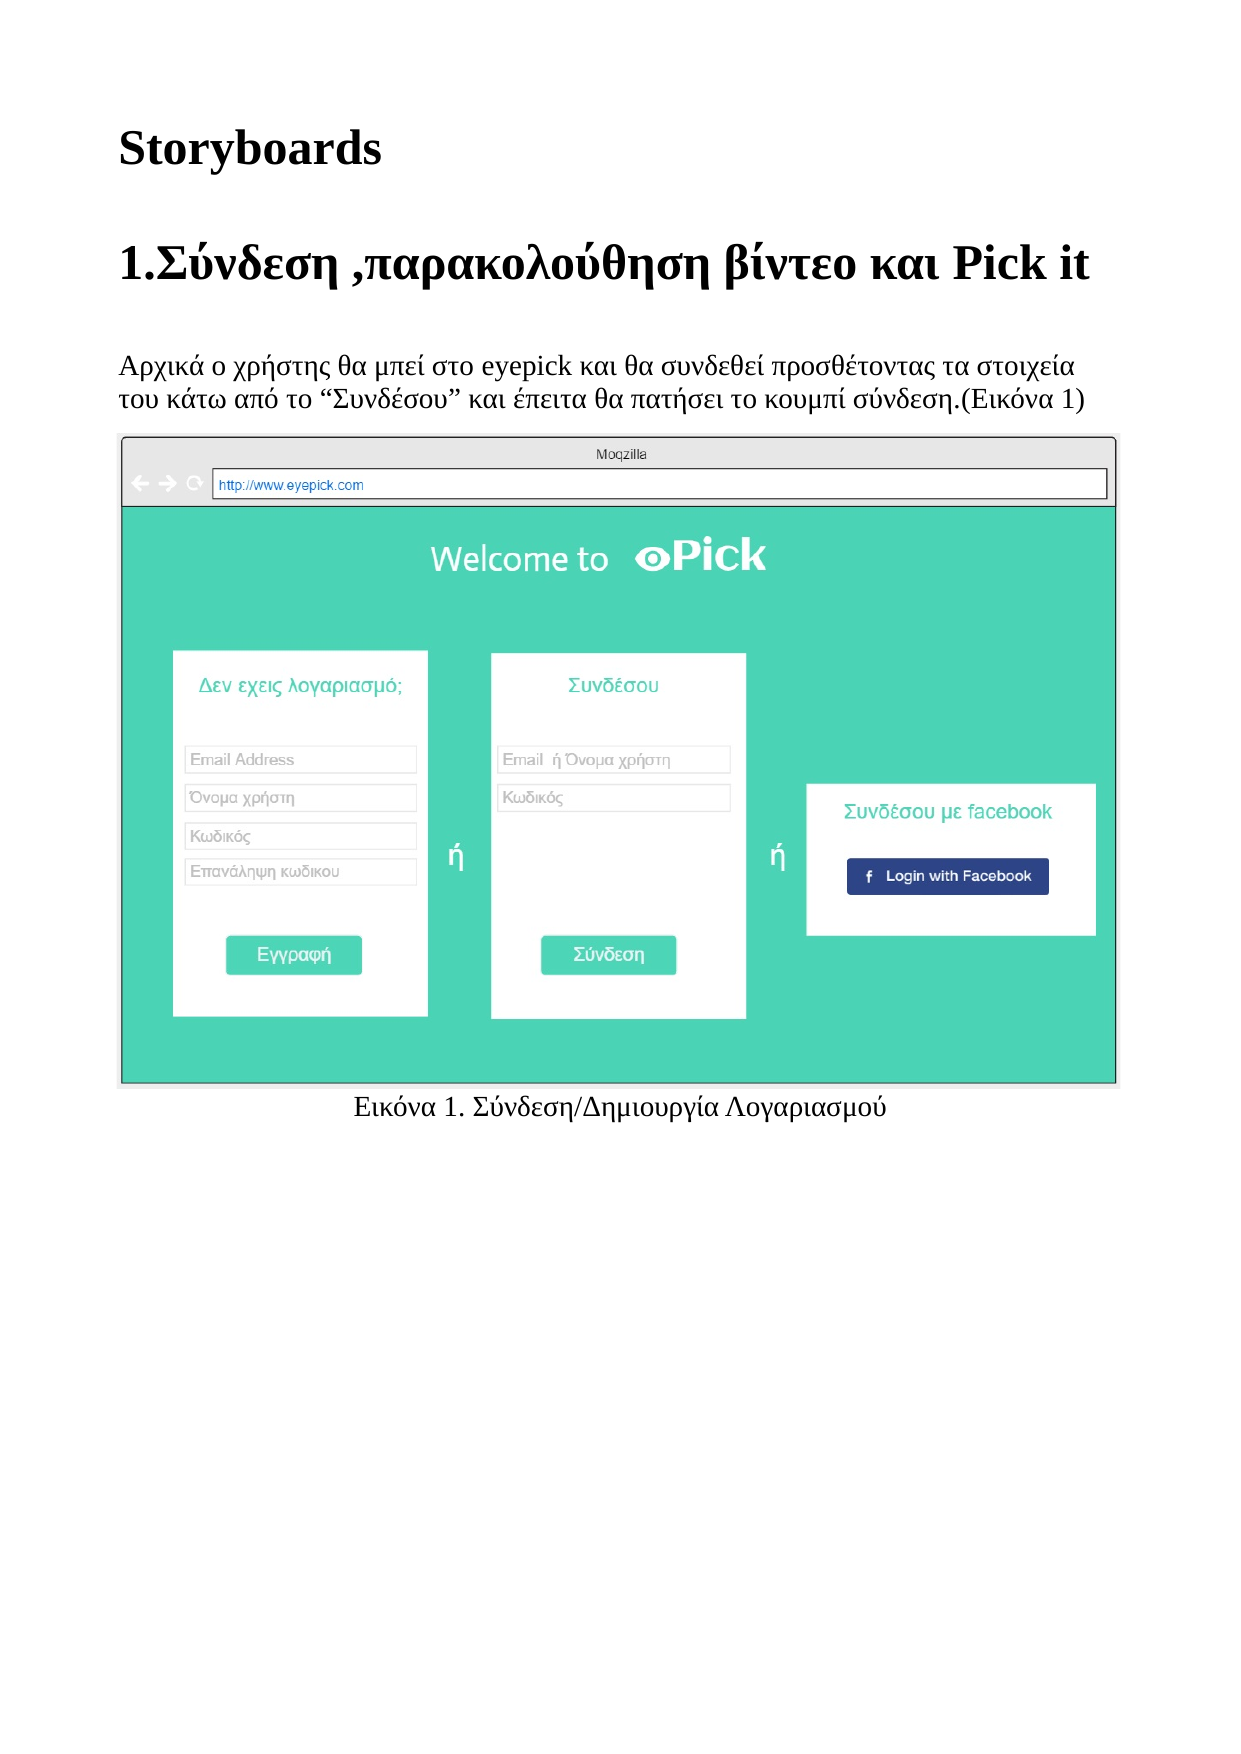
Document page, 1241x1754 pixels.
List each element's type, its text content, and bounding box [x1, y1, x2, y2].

text Storyboards [118, 118, 1122, 176]
picture [116, 433, 1121, 1089]
text Αρχικά ο χρήστης θα μπεί στο eyepick και θα συνδεθεί προσθέτοντας τα στοιχεία του κάτω από το “Συνδέσου” και έπειτα θα πατήσει το κουμπί σύνδεση.(Εικόνα 1) [118, 348, 1122, 415]
text 1.Σύνδεση ,παρακολούθηση βίντεο και Pick it [118, 233, 1122, 291]
text Εικόνα 1. Σύνδεση/Δημιουργία Λογαριασμού [118, 415, 1122, 1122]
